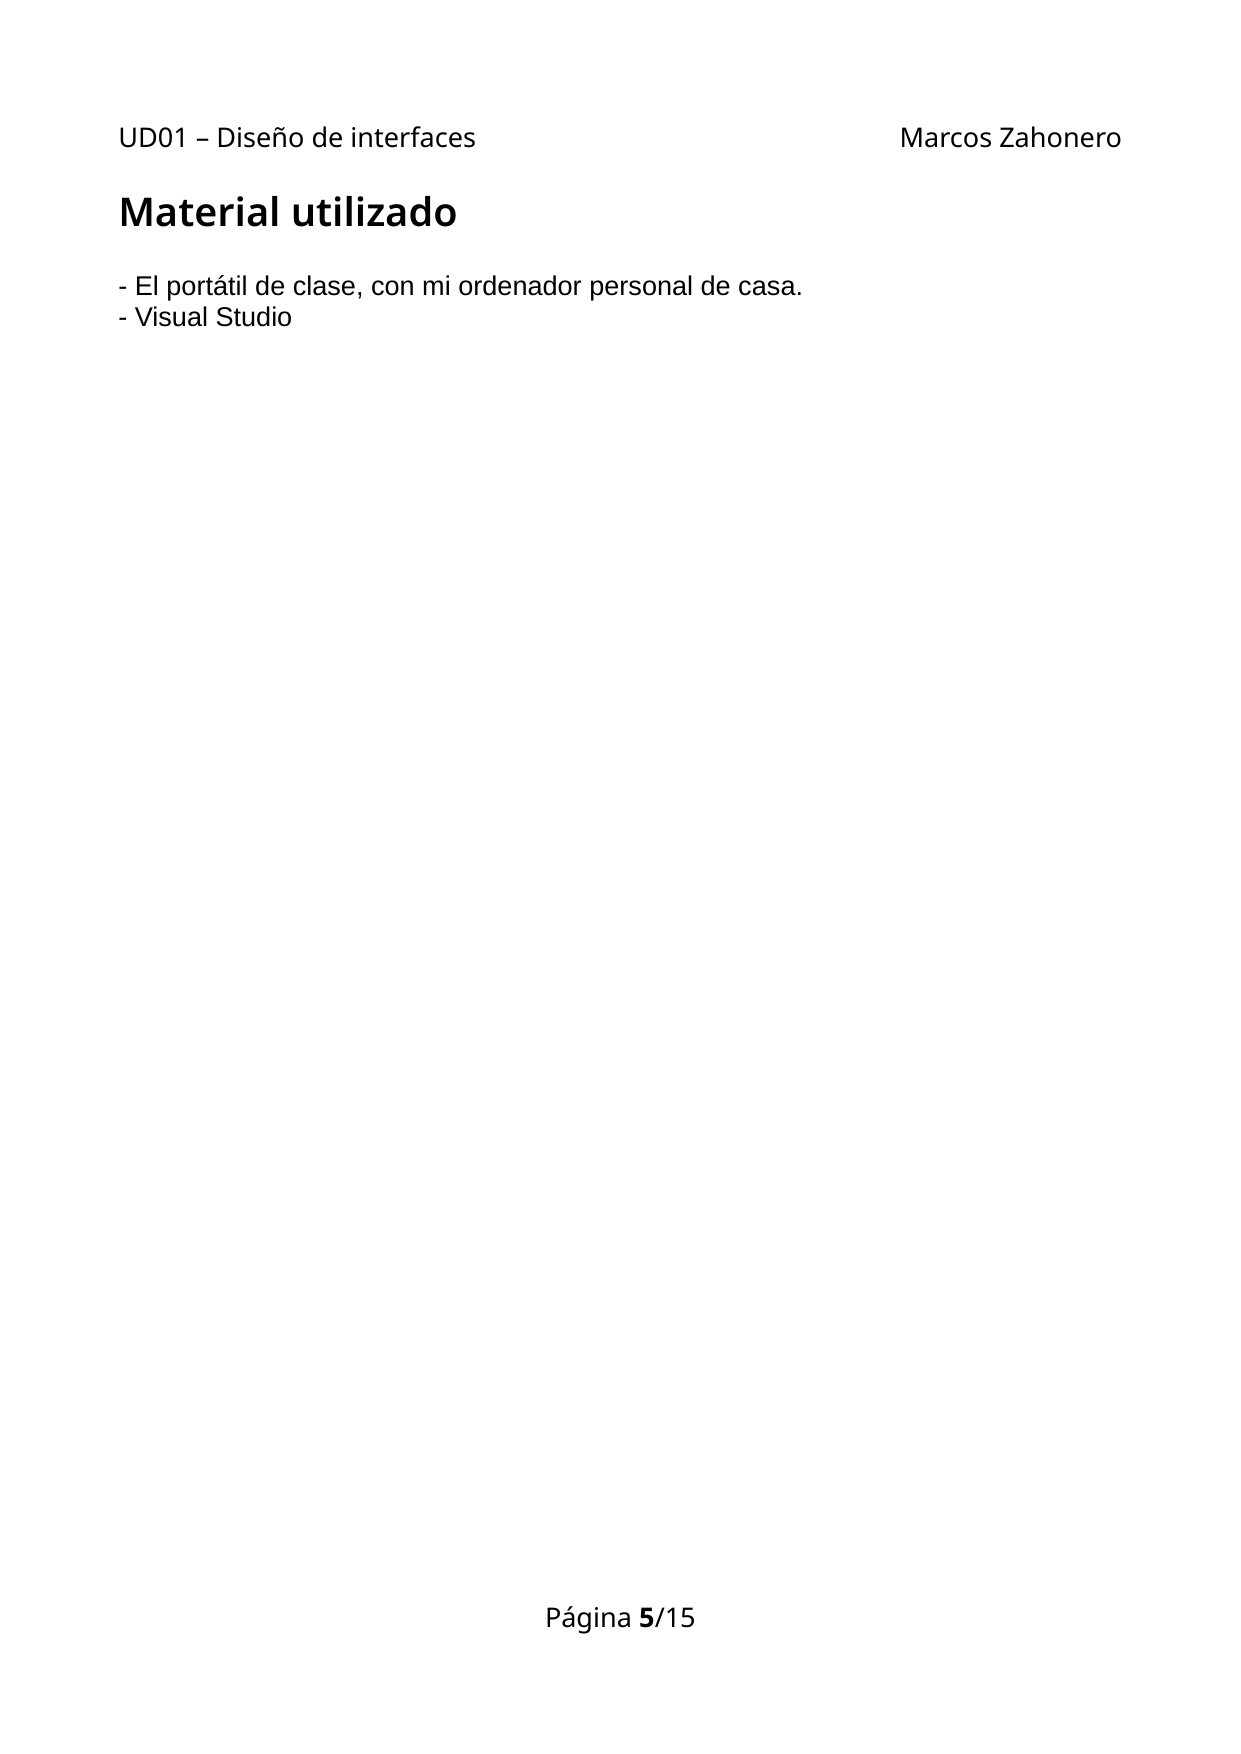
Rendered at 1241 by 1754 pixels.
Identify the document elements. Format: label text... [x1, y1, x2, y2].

text - El portátil de clase, con mi ordenador personal de casa. [118, 270, 1122, 301]
subtitle Material utilizado [118, 184, 1122, 238]
text - Visual Studio [118, 301, 1122, 332]
